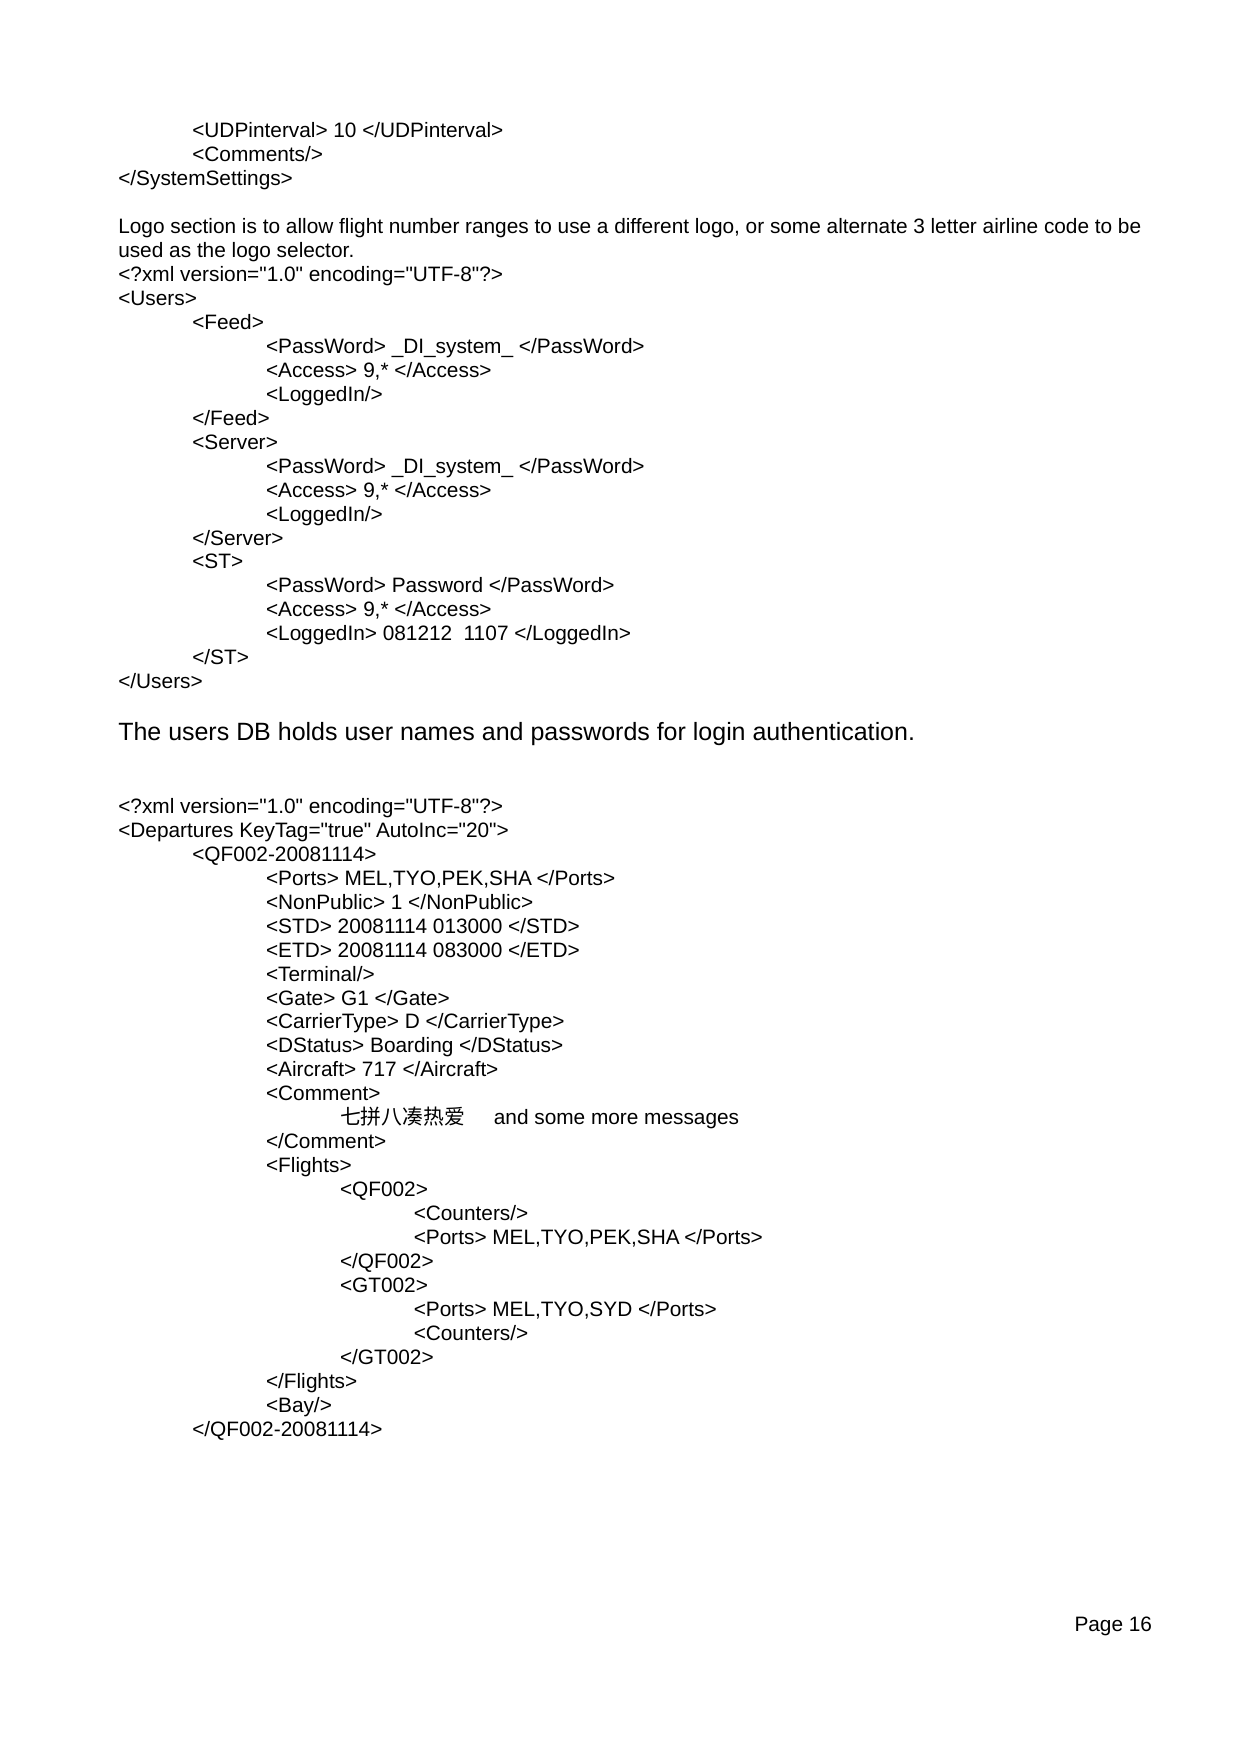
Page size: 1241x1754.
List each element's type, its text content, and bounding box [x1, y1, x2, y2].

text </QF002-20081114> [118, 1417, 1152, 1441]
text <UDPinterval> 10 </UDPinterval> [118, 118, 1152, 142]
text <Access> 9,* </Access> [118, 477, 1152, 501]
text </Feed> [118, 406, 1152, 429]
text <ST> [118, 549, 1152, 573]
text The users DB holds user names and passwords for login authentication. [118, 717, 1152, 746]
text <Ports> MEL,TYO,PEK,SHA </Ports> [118, 866, 1152, 889]
text </GT002> [118, 1345, 1152, 1369]
text <?xml version="1.0" encoding="UTF-8"?> [118, 262, 1152, 286]
text </Users> [118, 669, 1152, 693]
text <Terminal/> [118, 961, 1152, 985]
text <Feed> [118, 310, 1152, 334]
text </Flights> [118, 1369, 1152, 1393]
text <?xml version="1.0" encoding="UTF-8"?> [118, 794, 1152, 818]
text <Ports> MEL,TYO,PEK,SHA </Ports> [118, 1225, 1152, 1249]
text <LoggedIn/> [118, 382, 1152, 406]
text <Counters/> [118, 1201, 1152, 1225]
text <GT002> [118, 1273, 1152, 1297]
text <QF002> [118, 1177, 1152, 1201]
text <Comments/> [118, 142, 1152, 166]
text <Access> 9,* </Access> [118, 358, 1152, 382]
text <Ports> MEL,TYO,SYD </Ports> [118, 1297, 1152, 1321]
text 七拼八凑热爱 and some more messages [118, 1105, 1152, 1129]
text <Aircraft> 717 </Aircraft> [118, 1057, 1152, 1081]
text <Comment> [118, 1081, 1152, 1105]
text </QF002> [118, 1249, 1152, 1273]
text <Flights> [118, 1153, 1152, 1177]
text </Server> [118, 525, 1152, 549]
text Logo section is to allow flight number ranges to use a different logo, or some alternate 3 letter airline code to be used as the logo selector. [118, 214, 1152, 262]
text <LoggedIn/> [118, 501, 1152, 525]
text <NonPublic> 1 </NonPublic> [118, 889, 1152, 913]
text </Comment> [118, 1129, 1152, 1153]
text <Access> 9,* </Access> [118, 597, 1152, 621]
text <PassWord> _DI_system_ </PassWord> [118, 334, 1152, 358]
text <DStatus> Boarding </DStatus> [118, 1033, 1152, 1057]
text <ETD> 20081114 083000 </ETD> [118, 937, 1152, 961]
text <Departures KeyTag="true" AutoInc="20"> [118, 818, 1152, 842]
text <Users> [118, 286, 1152, 310]
text <QF002-20081114> [118, 842, 1152, 866]
text <Gate> G1 </Gate> [118, 985, 1152, 1009]
text <PassWord> Password </PassWord> [118, 573, 1152, 597]
text <Bay/> [118, 1393, 1152, 1417]
text <STD> 20081114 013000 </STD> [118, 913, 1152, 937]
text </ST> [118, 645, 1152, 669]
text <PassWord> _DI_system_ </PassWord> [118, 453, 1152, 477]
text <LoggedIn> 081212 1107 </LoggedIn> [118, 621, 1152, 645]
text <CarrierType> D </CarrierType> [118, 1009, 1152, 1033]
text <Server> [118, 429, 1152, 453]
text </SystemSettings> [118, 166, 1152, 190]
text <Counters/> [118, 1321, 1152, 1345]
